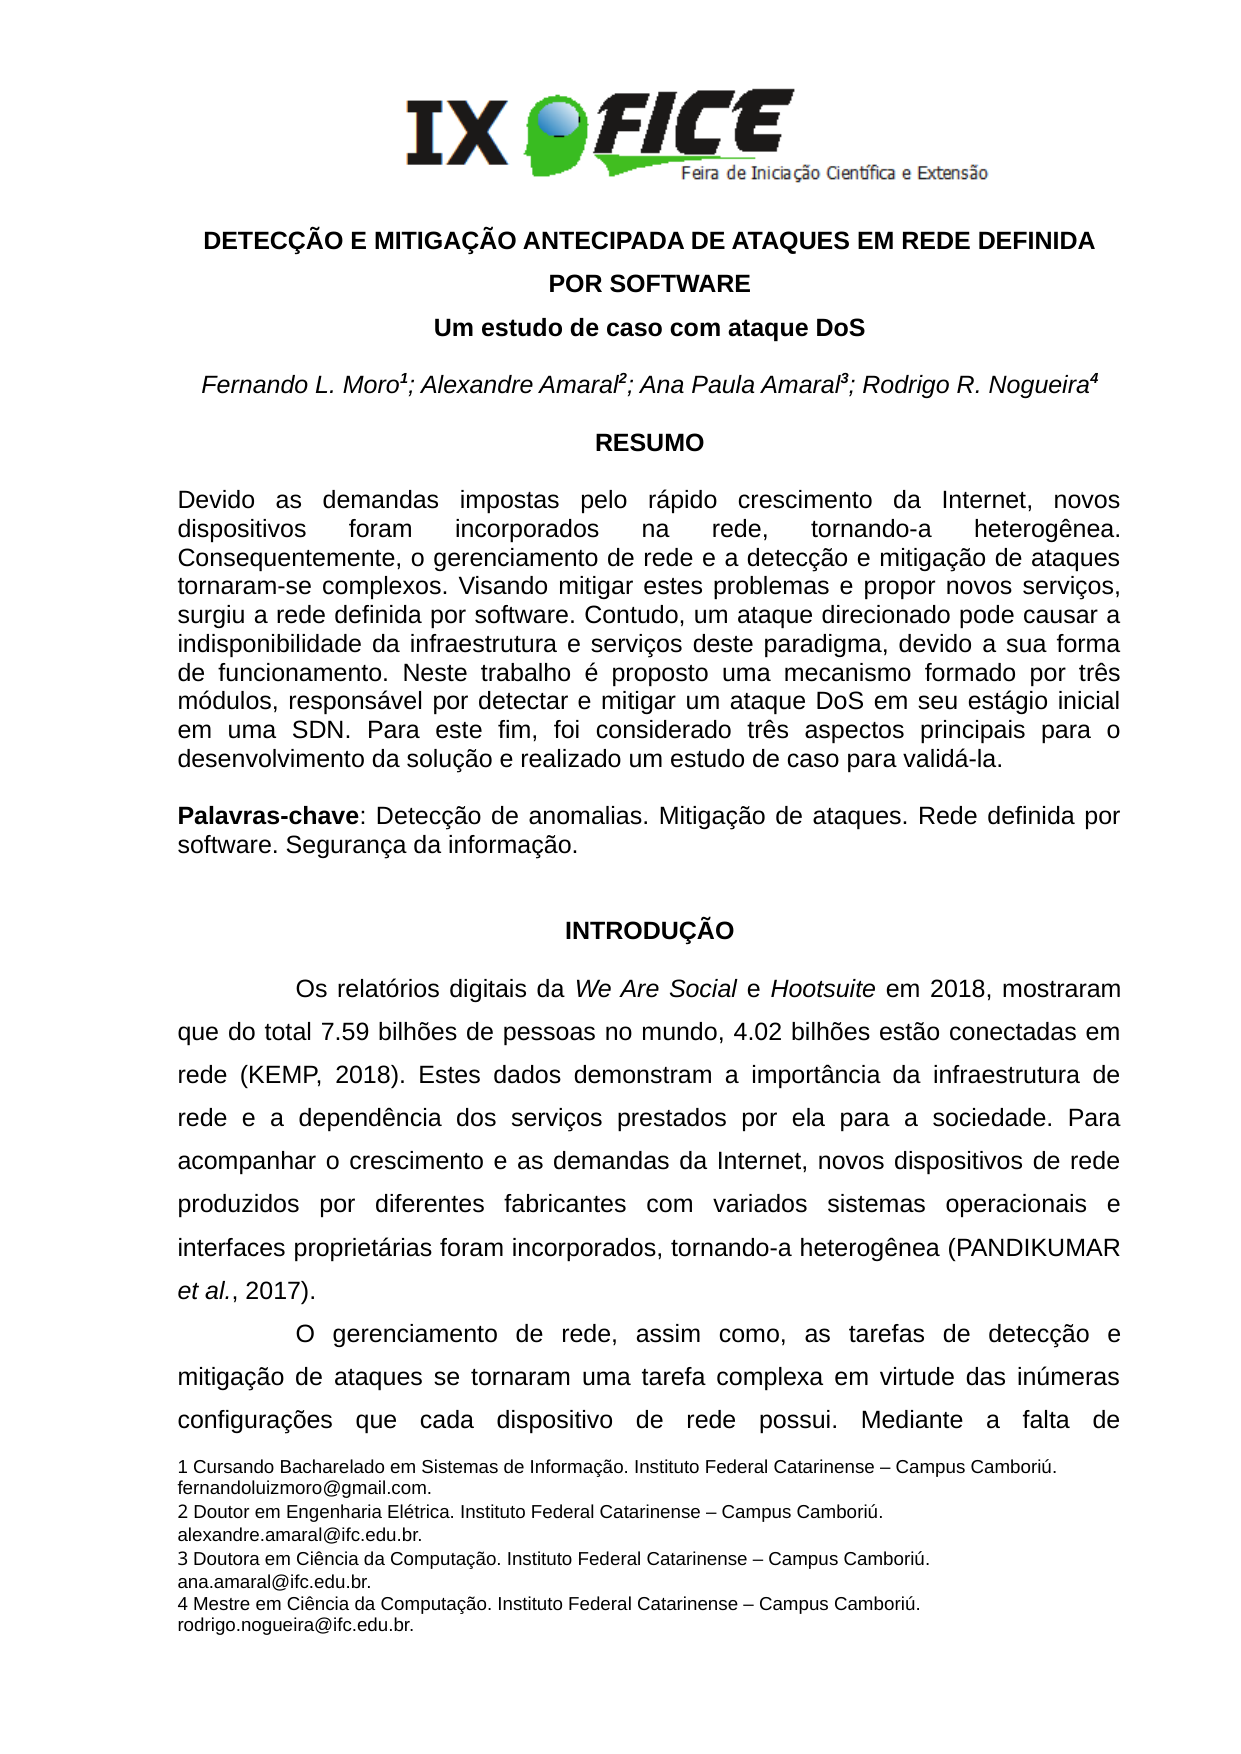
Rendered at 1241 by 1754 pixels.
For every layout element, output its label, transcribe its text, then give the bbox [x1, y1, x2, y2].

text Doutora em Ciência da Computação. Instituto Federal Catarinense – Campus Camboriú. ana.amaral@ifc.edu.br. [177, 1546, 1122, 1593]
text Fernando L. Moro; Alexandre Amaral; Ana Paula Amaral; Rodrigo R. Nogueira [177, 370, 1122, 399]
text INTRODUÇÃO [177, 916, 1122, 945]
text Mestre em Ciência da Computação. Instituto Federal Catarinense – Campus Camboriú. rodrigo.nogueira@ifc.edu.br. [177, 1593, 1122, 1636]
text RESUMO [177, 427, 1122, 456]
text Os relatórios digitais da We Are Social e Hootsuite em 2018, mostraram que do total 7.59 bilhões de pessoas no mundo, 4.02 bilhões estão conectadas em rede (KEMP, 2018). Estes dados demonstram a importância da infraestrutura de rede e a dependência dos serviços prestados por ela para a sociedade. Para acompanhar o crescimento e as demandas da Internet, novos dispositivos de rede produzidos por diferentes fabricantes com variados sistemas operacionais e interfaces proprietárias foram incorporados, tornando-a heterogênea (PANDIKUMAR et al., 2017). [177, 974, 1122, 1304]
text Doutor em Engenharia Elétrica. Instituto Federal Catarinense – Campus Camboriú. alexandre.amaral@ifc.edu.br. [177, 1498, 1122, 1546]
text DETECÇÃO E MITIGAÇÃO ANTECIPADA DE ATAQUES EM REDE DEFINIDA POR SOFTWARE [177, 226, 1122, 298]
text O gerenciamento de rede, assim como, as tarefas de detecção e mitigação de ataques se tornaram uma tarefa complexa em virtude das inúmeras configurações que cada dispositivo de rede possui. Mediante a falta de [177, 1319, 1122, 1434]
text Um estudo de caso com ataque DoS [177, 312, 1122, 341]
text Palavras-chave: Detecção de anomalias. Mitigação de ataques. Rede definida por software. Segurança da informação. [177, 801, 1122, 859]
picture [395, 63, 1003, 197]
text Devido as demandas impostas pelo rápido crescimento da Internet, novos dispositivos foram incorporados na rede, tornando-a heterogênea. Consequentemente, o gerenciamento de rede e a detecção e mitigação de ataques tornaram-se complexos. Visando mitigar estes problemas e propor novos serviços, surgiu a rede definida por software. Contudo, um ataque direcionado pode causar a indisponibilidade da infraestrutura e serviços deste paradigma, devido a sua forma de funcionamento. Neste trabalho é proposto uma mecanismo formado por três módulos, responsável por detectar e mitigar um ataque DoS em seu estágio inicial em uma SDN. Para este fim, foi considerado três aspectos principais para o desenvolvimento da solução e realizado um estudo de caso para validá-la. [177, 485, 1122, 772]
text Cursando Bacharelado em Sistemas de Informação. Instituto Federal Catarinense – Campus Camboriú. fernandoluizmoro@gmail.com. [177, 1455, 1122, 1498]
